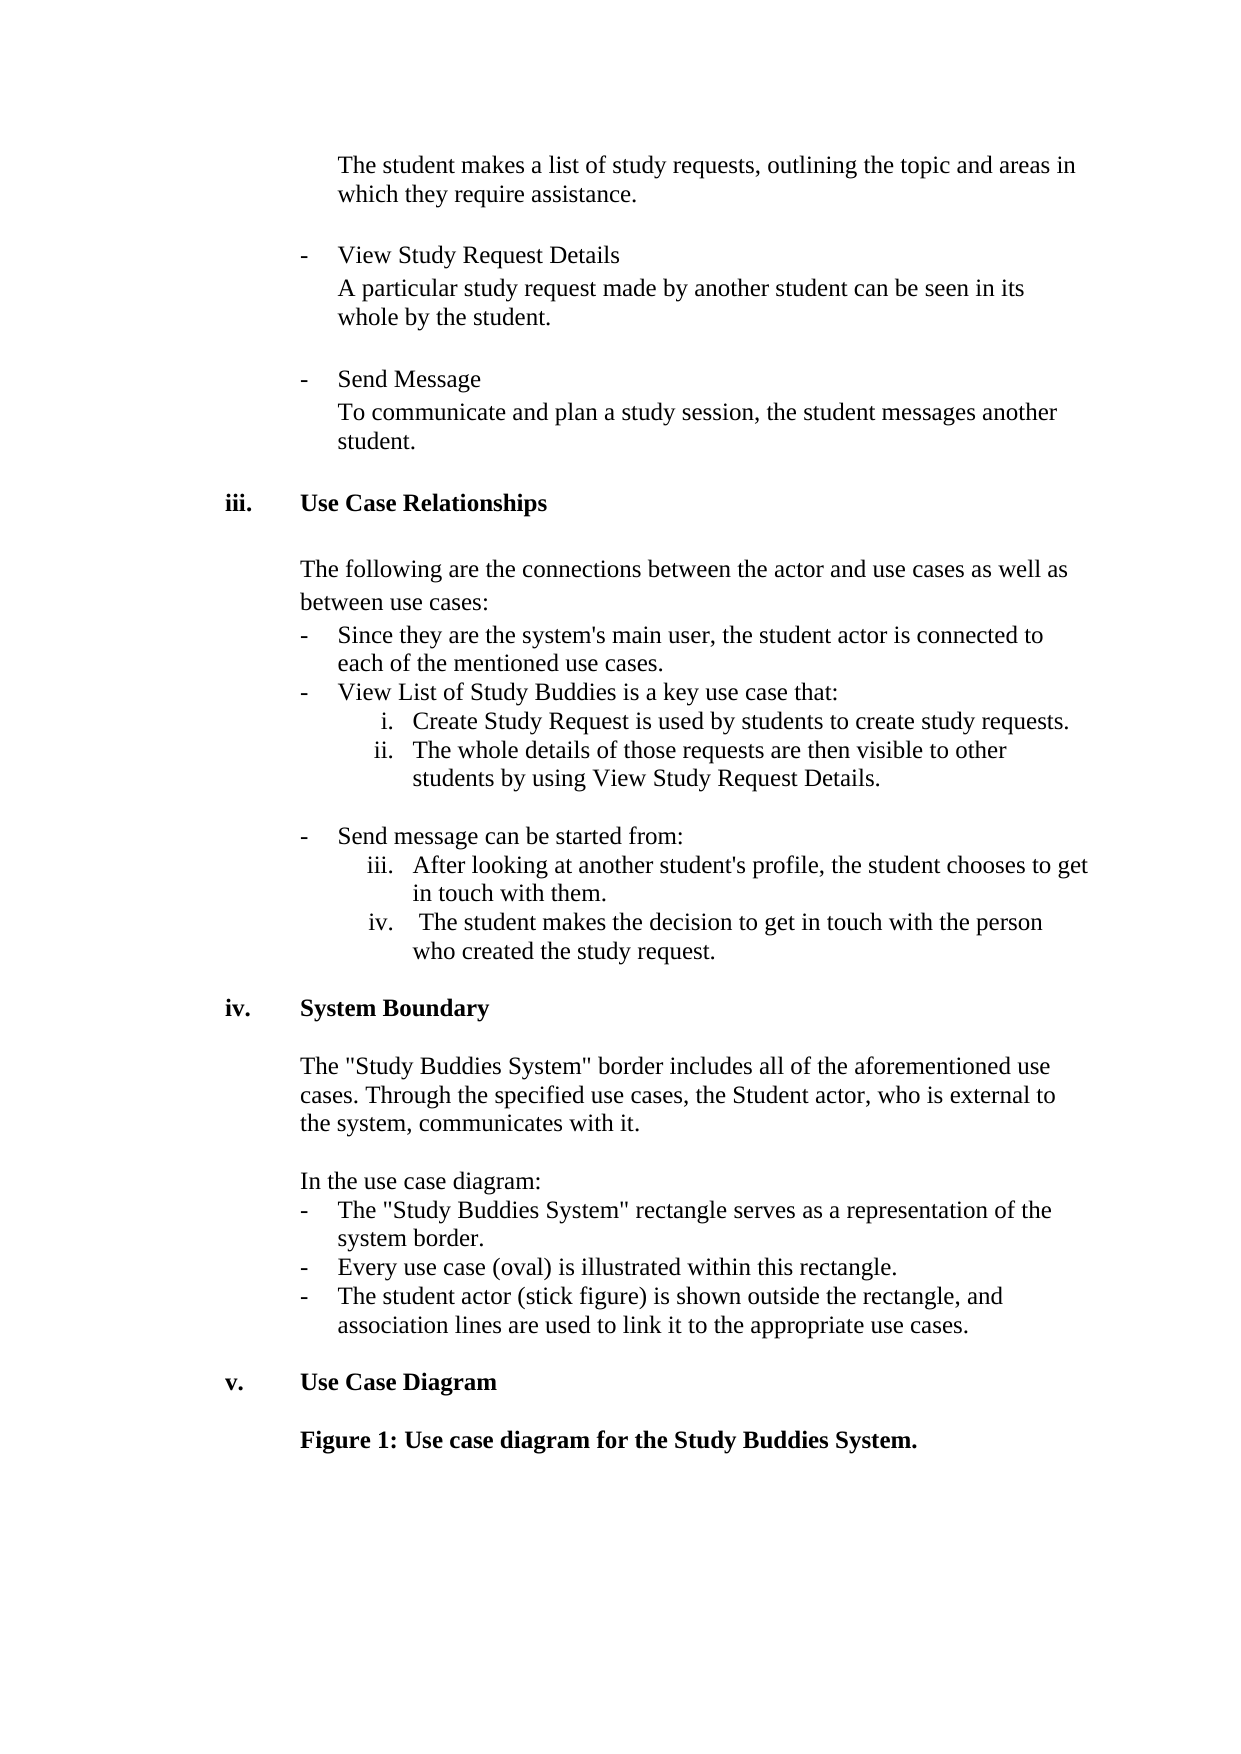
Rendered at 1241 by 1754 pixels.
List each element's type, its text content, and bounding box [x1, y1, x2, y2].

list The following are the connections between the actor and use cases as well as between use cases: [300, 554, 1090, 615]
list Every use case (oval) is illustrated within this rectangle. [300, 1252, 1090, 1281]
list Use Case Diagram [225, 1367, 1090, 1396]
list After looking at another student's profile, the student chooses to get in touch with them. [394, 850, 1090, 907]
list View List of Study Buddies is a key use case that: [300, 677, 1090, 706]
list View Study Request Details [300, 241, 1090, 269]
list The student makes the decision to get in touch with the person who created the study request. [394, 907, 1090, 965]
list Use Case Relationships [225, 488, 1090, 516]
list Since they are the system's main user, the student actor is connected to each of the mentioned use cases. [300, 620, 1090, 677]
list The "Study Buddies System" border includes all of the aforementioned use cases. Through the specified use cases, the Student actor, who is external to the system, communicates with it. [300, 1051, 1090, 1137]
list The student actor (stick figure) is shown outside the rectangle, and association lines are used to link it to the appropriate use cases. [300, 1281, 1090, 1338]
list To communicate and plan a study session, the student messages another student. [337, 397, 1090, 454]
list The student makes a list of study requests, outlining the topic and areas in which they require assistance. [337, 150, 1090, 207]
list System Boundary [225, 993, 1090, 1022]
list A particular study request made by another student can be seen in its whole by the student. [337, 273, 1090, 331]
list In the use case diagram: [300, 1166, 1090, 1195]
list The "Study Buddies System" rectangle serves as a representation of the system border. [300, 1195, 1090, 1252]
list The whole details of those requests are then visible to other students by using View Study Request Details. [394, 735, 1090, 792]
list Send Message [300, 364, 1090, 393]
list Create Study Request is used by students to create study requests. [394, 706, 1090, 735]
list Send message can be started from: [300, 821, 1090, 850]
list Figure 1: Use case diagram for the Study Buddies System. [300, 1425, 1090, 1453]
